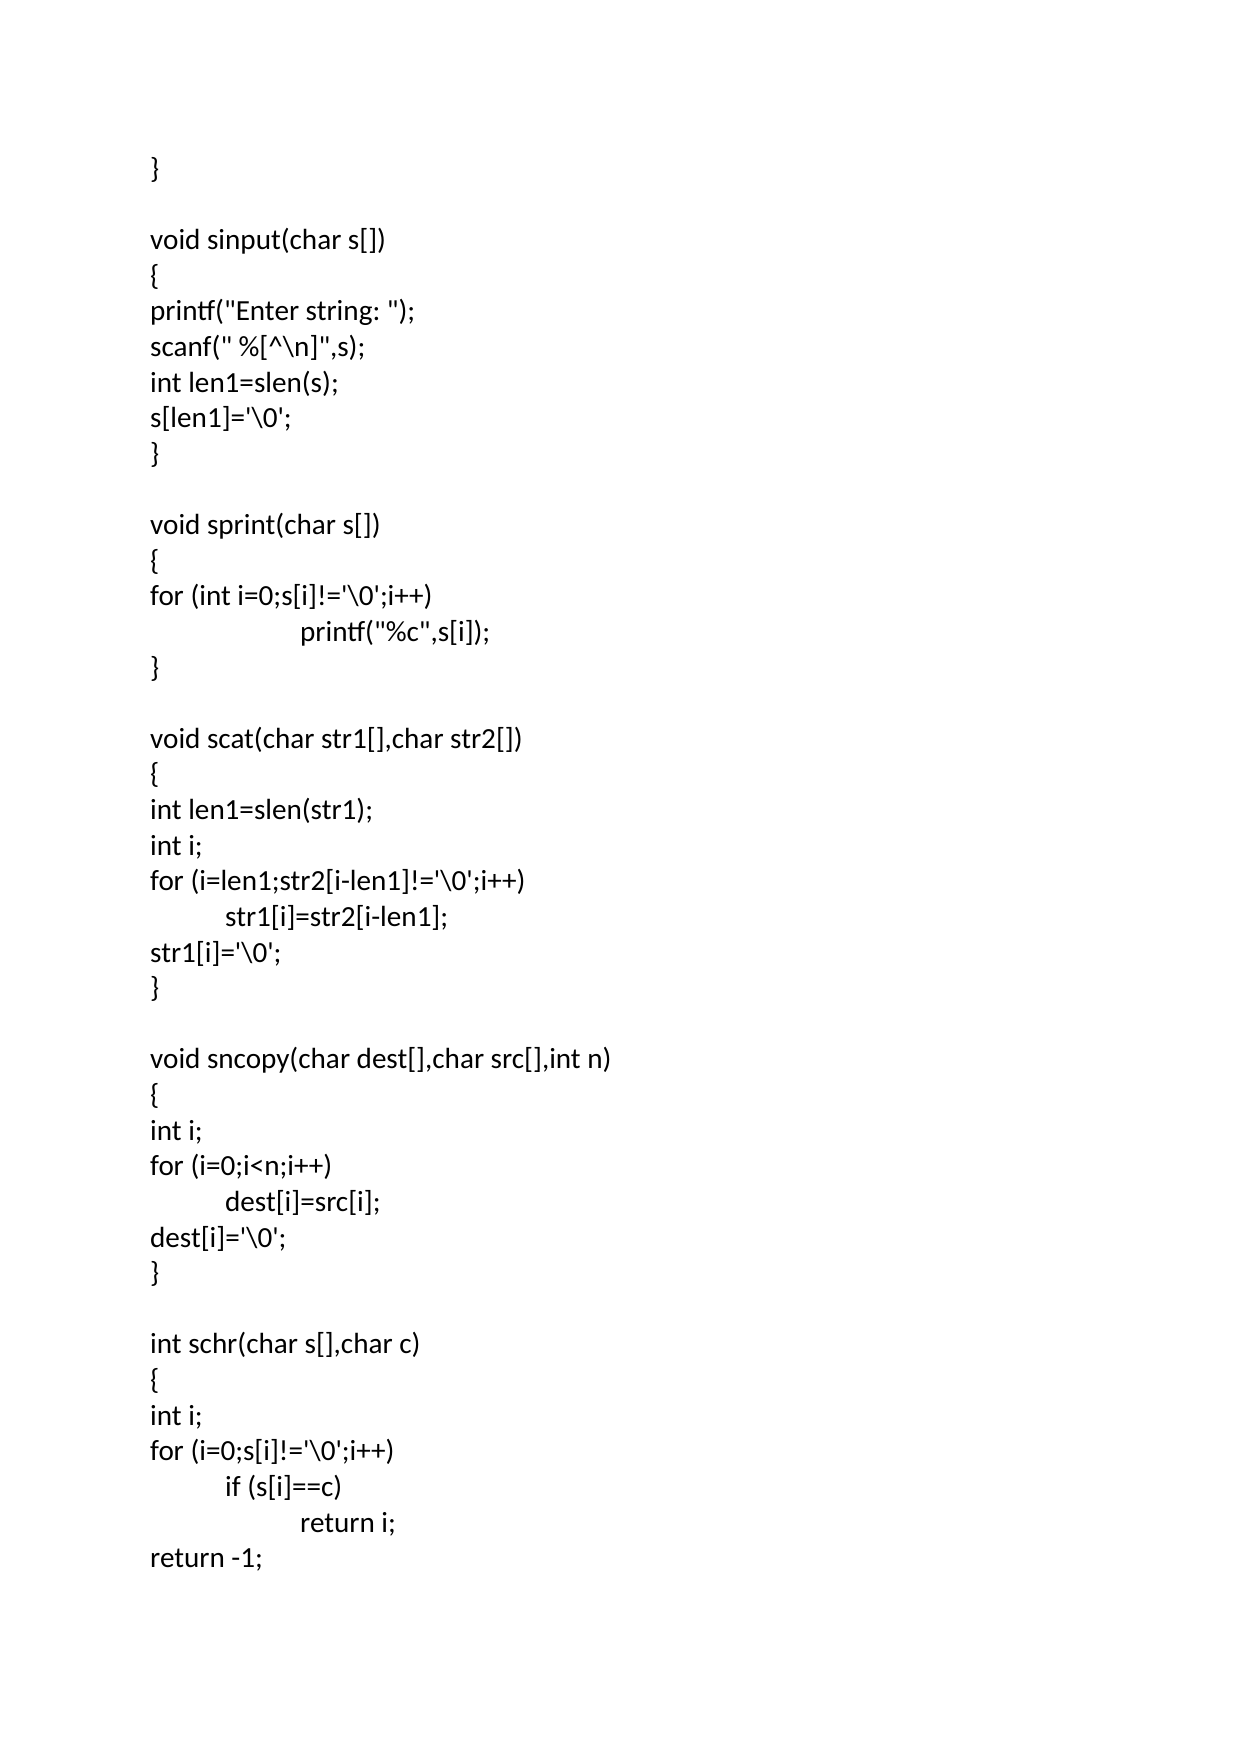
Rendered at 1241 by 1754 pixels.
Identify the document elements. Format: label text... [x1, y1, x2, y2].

text printf("%c",s[i]); [150, 613, 1090, 649]
text int len1=slen(str1); [150, 791, 1090, 827]
text scanf(" %[^\n]",s); [150, 328, 1090, 364]
text { [150, 1361, 1090, 1397]
text void sinput(char s[]) [150, 221, 1090, 257]
text { [150, 257, 1090, 292]
text int i; [150, 1112, 1090, 1147]
text void sncopy(char dest[],char src[],int n) [150, 1041, 1090, 1076]
text int i; [150, 1397, 1090, 1432]
text return -1; [150, 1539, 1090, 1575]
text } [150, 435, 1090, 471]
text { [150, 542, 1090, 577]
text if (s[i]==c) [150, 1468, 1090, 1504]
text } [150, 969, 1090, 1005]
text dest[i]=src[i]; [150, 1183, 1090, 1219]
text void sprint(char s[]) [150, 506, 1090, 542]
text dest[i]='\0'; [150, 1219, 1090, 1254]
text str1[i]='\0'; [150, 934, 1090, 969]
text } [150, 649, 1090, 684]
text for (i=0;i<n;i++) [150, 1147, 1090, 1183]
text int schr(char s[],char c) [150, 1326, 1090, 1361]
text for (int i=0;s[i]!='\0';i++) [150, 577, 1090, 613]
text } [150, 1254, 1090, 1290]
text s[len1]='\0'; [150, 399, 1090, 435]
text void scat(char str1[],char str2[]) [150, 720, 1090, 756]
text printf("Enter string: "); [150, 292, 1090, 328]
text int i; [150, 827, 1090, 862]
text for (i=0;s[i]!='\0';i++) [150, 1432, 1090, 1468]
text str1[i]=str2[i-len1]; [150, 898, 1090, 934]
text return i; [150, 1504, 1090, 1539]
text { [150, 1076, 1090, 1112]
text int len1=slen(s); [150, 364, 1090, 399]
text { [150, 756, 1090, 791]
text } [150, 150, 1090, 186]
text for (i=len1;str2[i-len1]!='\0';i++) [150, 862, 1090, 898]
